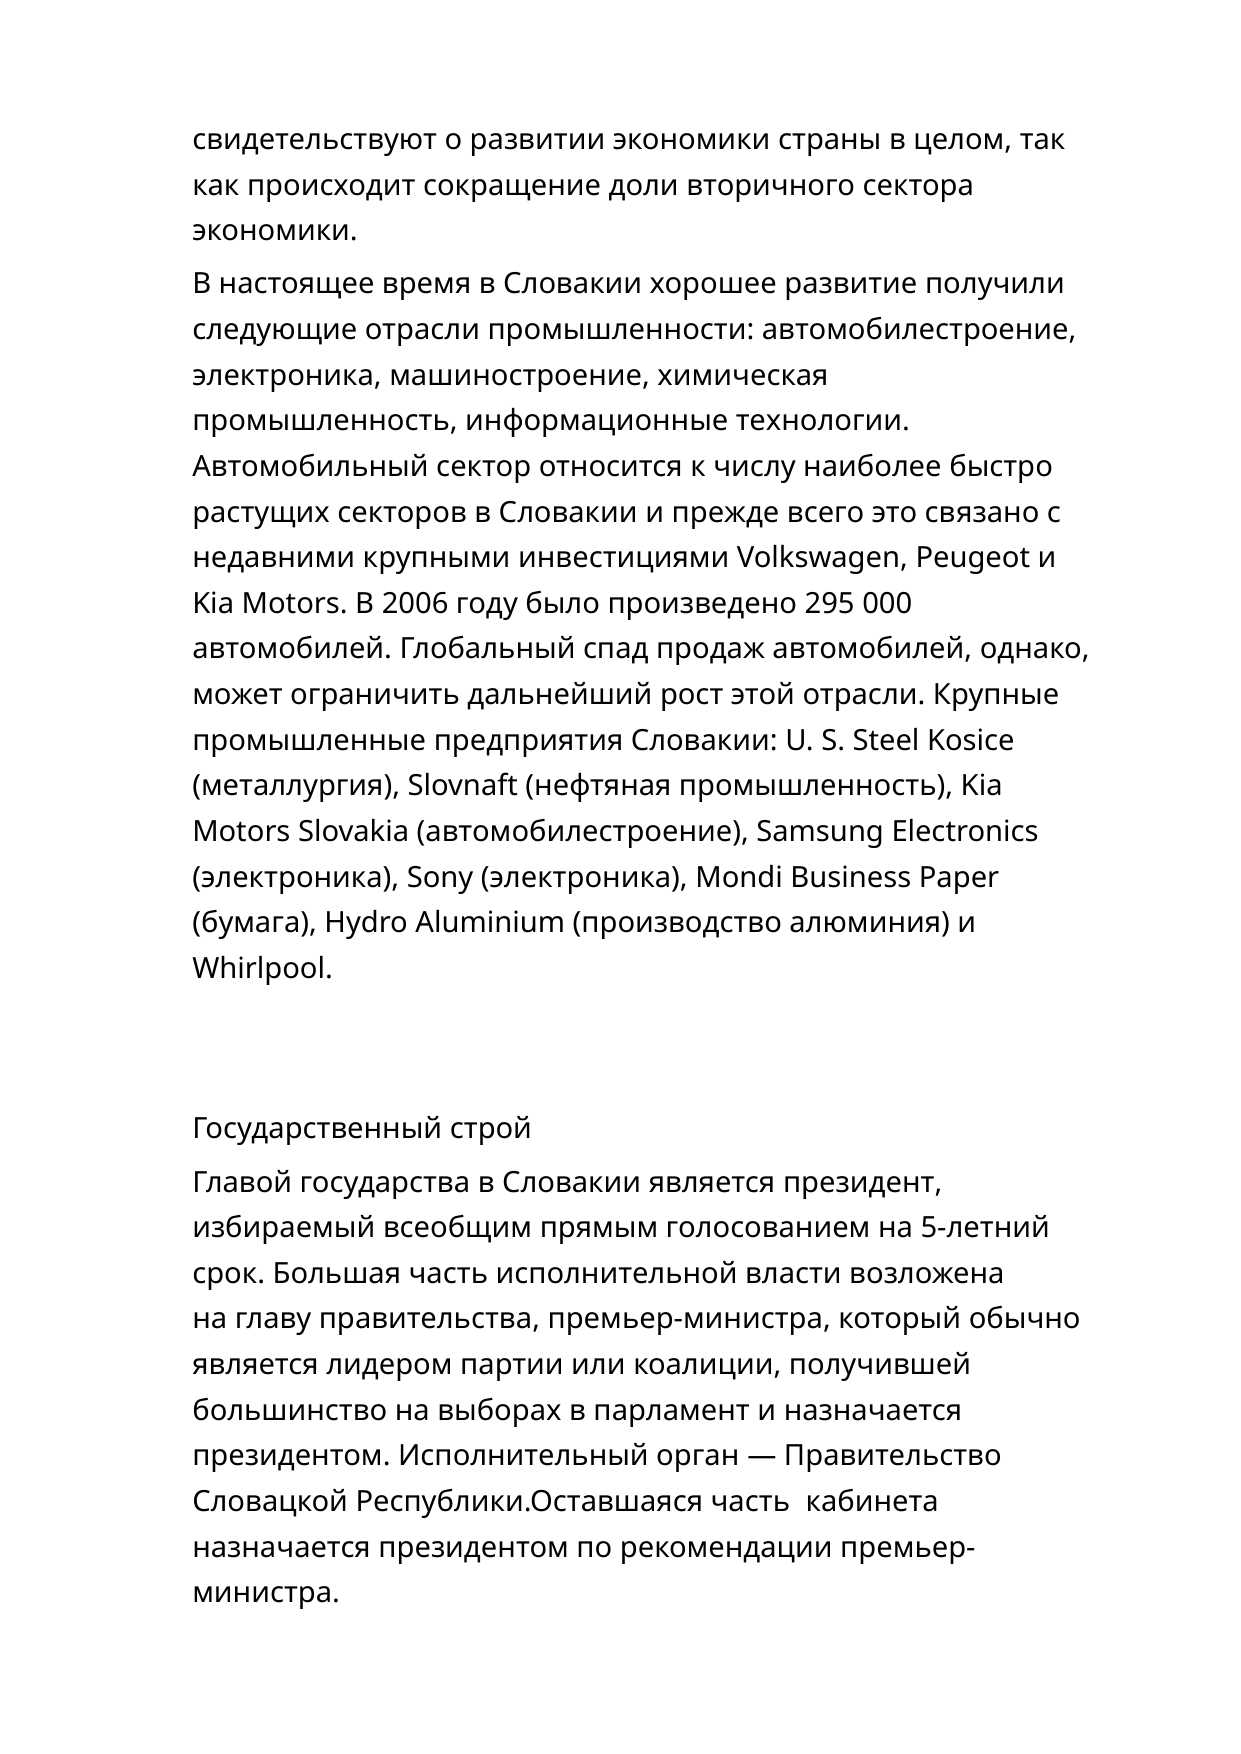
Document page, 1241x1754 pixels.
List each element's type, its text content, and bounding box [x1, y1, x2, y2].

text Главой государства в Словакии является президент, избираемый всеобщим прямым голосованием на 5-летний срок. Большая часть исполнительной власти возложена на главу правительства, премьер-министра, который обычно является лидером партии или коалиции, получившей большинство на выборах в парламент и назначается президентом. Исполнительный орган — Правительство Словацкой Республики.Оставшаяся часть кабинета назначается президентом по рекомендации премьер-министра. [192, 1161, 1099, 1611]
text В настоящее время в Словакии хорошее развитие получили следующие отрасли промышленности: автомобилестроение, электроника, машиностроение, химическая промышленность, информационные технологии. Автомобильный сектор относится к числу наиболее быстро растущих секторов в Словакии и прежде всего это связано с недавними крупными инвестициями Volkswagen, Peugeot и Kia Motors. В 2006 году было произведено 295 000 автомобилей. Глобальный спад продаж автомобилей, однако, может ограничить дальнейший рост этой отрасли. Крупные промышленные предприятия Словакии: U. S. Steel Kosice (металлургия), Slovnaft (нефтяная промышленность), Kia Motors Slovakia (автомобилестроение), Samsung Electronics (электроника), Sony (электроника), Mondi Business Paper (бумага), Hydro Aluminium (производство алюминия) и Whirlpool. [192, 263, 1099, 987]
text Государственный строй [192, 1107, 1099, 1147]
text свидетельствуют о развитии экономики страны в целом, так как происходит сокращение доли вторичного сектора экономики. [192, 118, 1099, 249]
